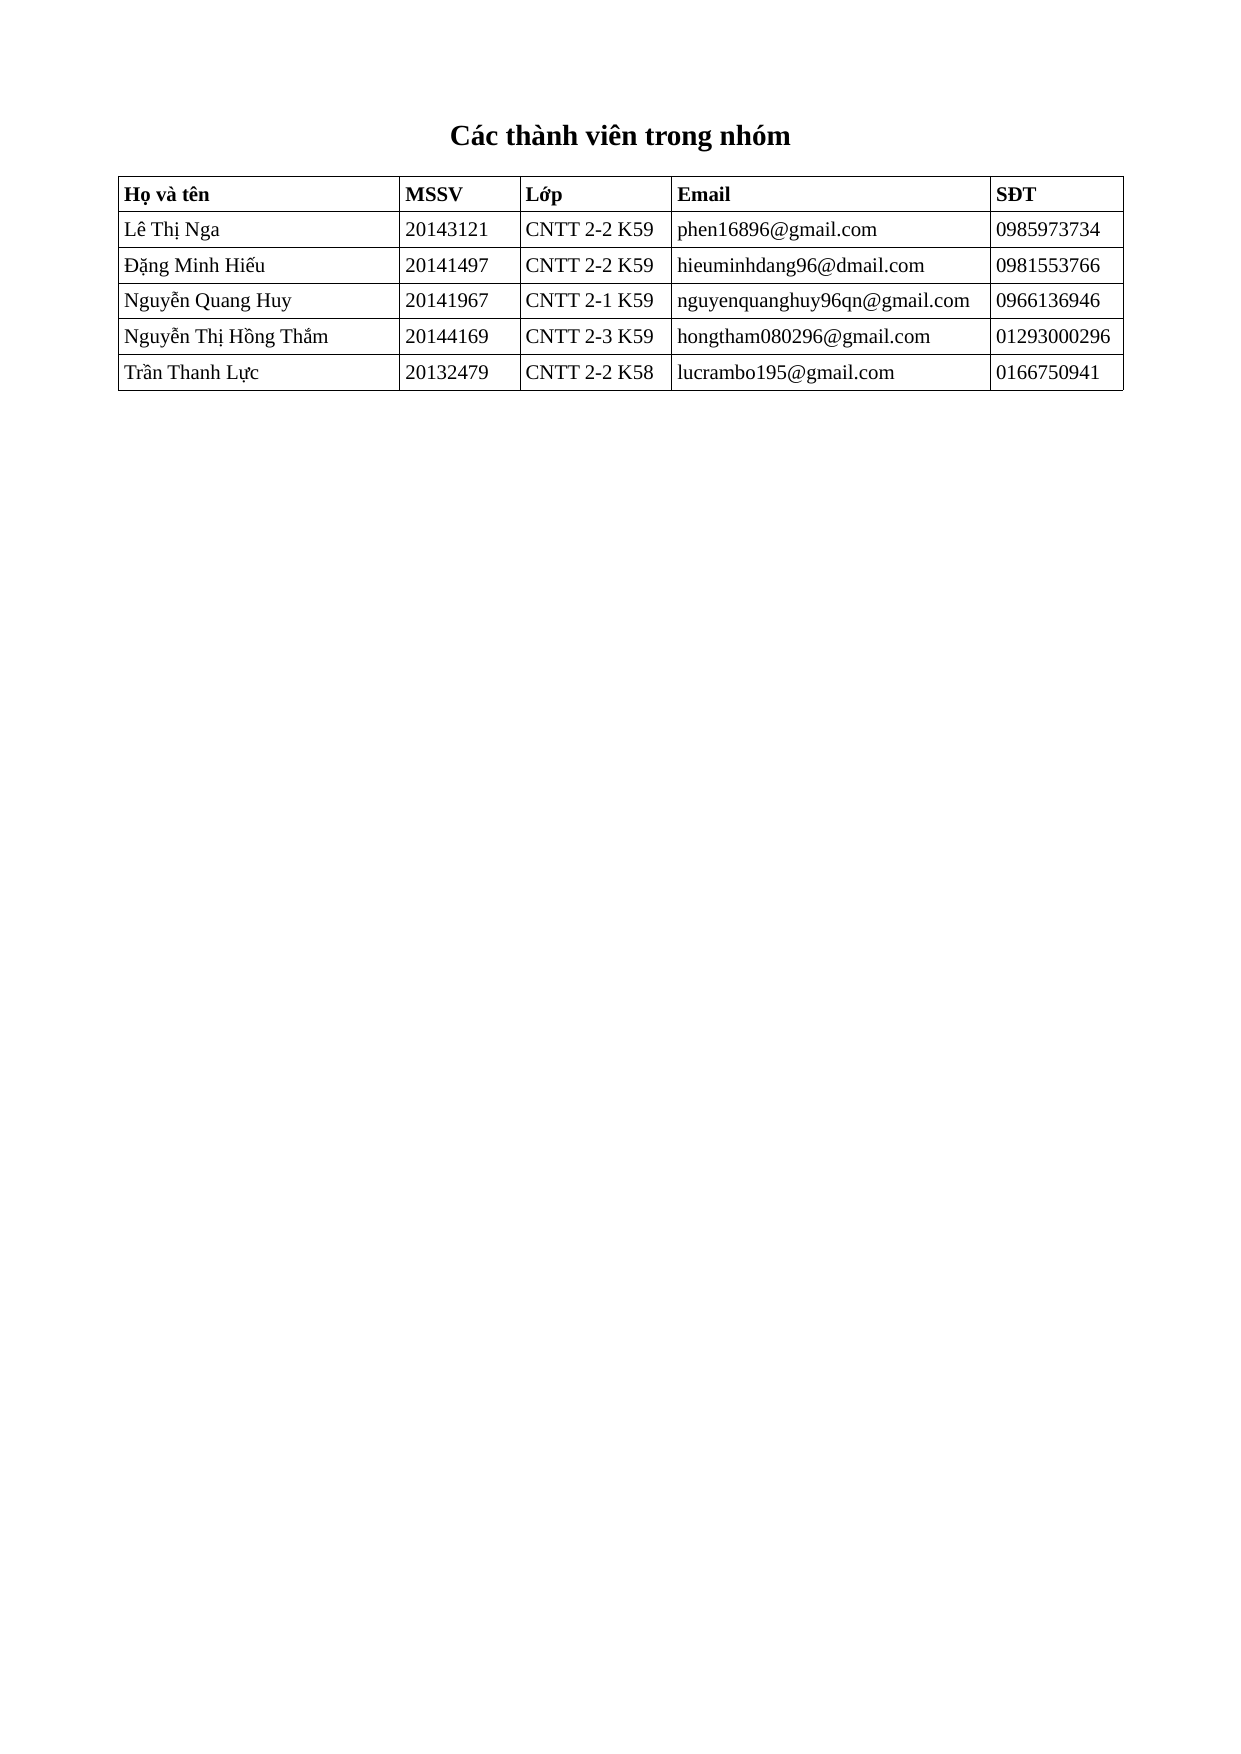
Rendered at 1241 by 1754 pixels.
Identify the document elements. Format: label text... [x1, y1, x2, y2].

table_cell 20141497 [400, 248, 520, 283]
table_cell 20143121 [400, 212, 520, 247]
table_header MSSV [400, 177, 520, 211]
table_cell 20144169 [400, 319, 520, 354]
table_cell hongtham080296@gmail.com [672, 319, 990, 354]
table_header Email [672, 177, 990, 211]
table_cell CNTT 2-1 K59 [521, 284, 671, 318]
table_cell 0966136946 [991, 284, 1123, 318]
table_cell CNTT 2-2 K59 [521, 248, 671, 283]
table_cell Nguyễn Thị Hồng Thắm [119, 319, 399, 354]
table_cell CNTT 2-2 K58 [521, 355, 671, 389]
table_header Họ và tên [119, 177, 399, 211]
table_cell nguyenquanghuy96qn@gmail.com [672, 284, 990, 318]
table_cell phen16896@gmail.com [672, 212, 990, 247]
table_cell Trần Thanh Lực [119, 355, 399, 389]
table_cell Lê Thị Nga [119, 212, 399, 247]
table_cell Đặng Minh Hiếu [119, 248, 399, 283]
table_cell lucrambo195@gmail.com [672, 355, 990, 389]
table_cell CNTT 2-3 K59 [521, 319, 671, 354]
table_cell hieuminhdang96@dmail.com [672, 248, 990, 283]
table_header SĐT [991, 177, 1123, 211]
table_cell 20132479 [400, 355, 520, 389]
table_header Lớp [521, 177, 671, 211]
table_cell 0985973734 [991, 212, 1123, 247]
table_cell 0166750941 [991, 355, 1123, 389]
table_cell 0981553766 [991, 248, 1123, 283]
table_cell 20141967 [400, 284, 520, 318]
text Các thành viên trong nhóm [118, 118, 1122, 152]
table_cell 01293000296 [991, 319, 1123, 354]
table_cell CNTT 2-2 K59 [521, 212, 671, 247]
table_cell Nguyễn Quang Huy [119, 284, 399, 318]
